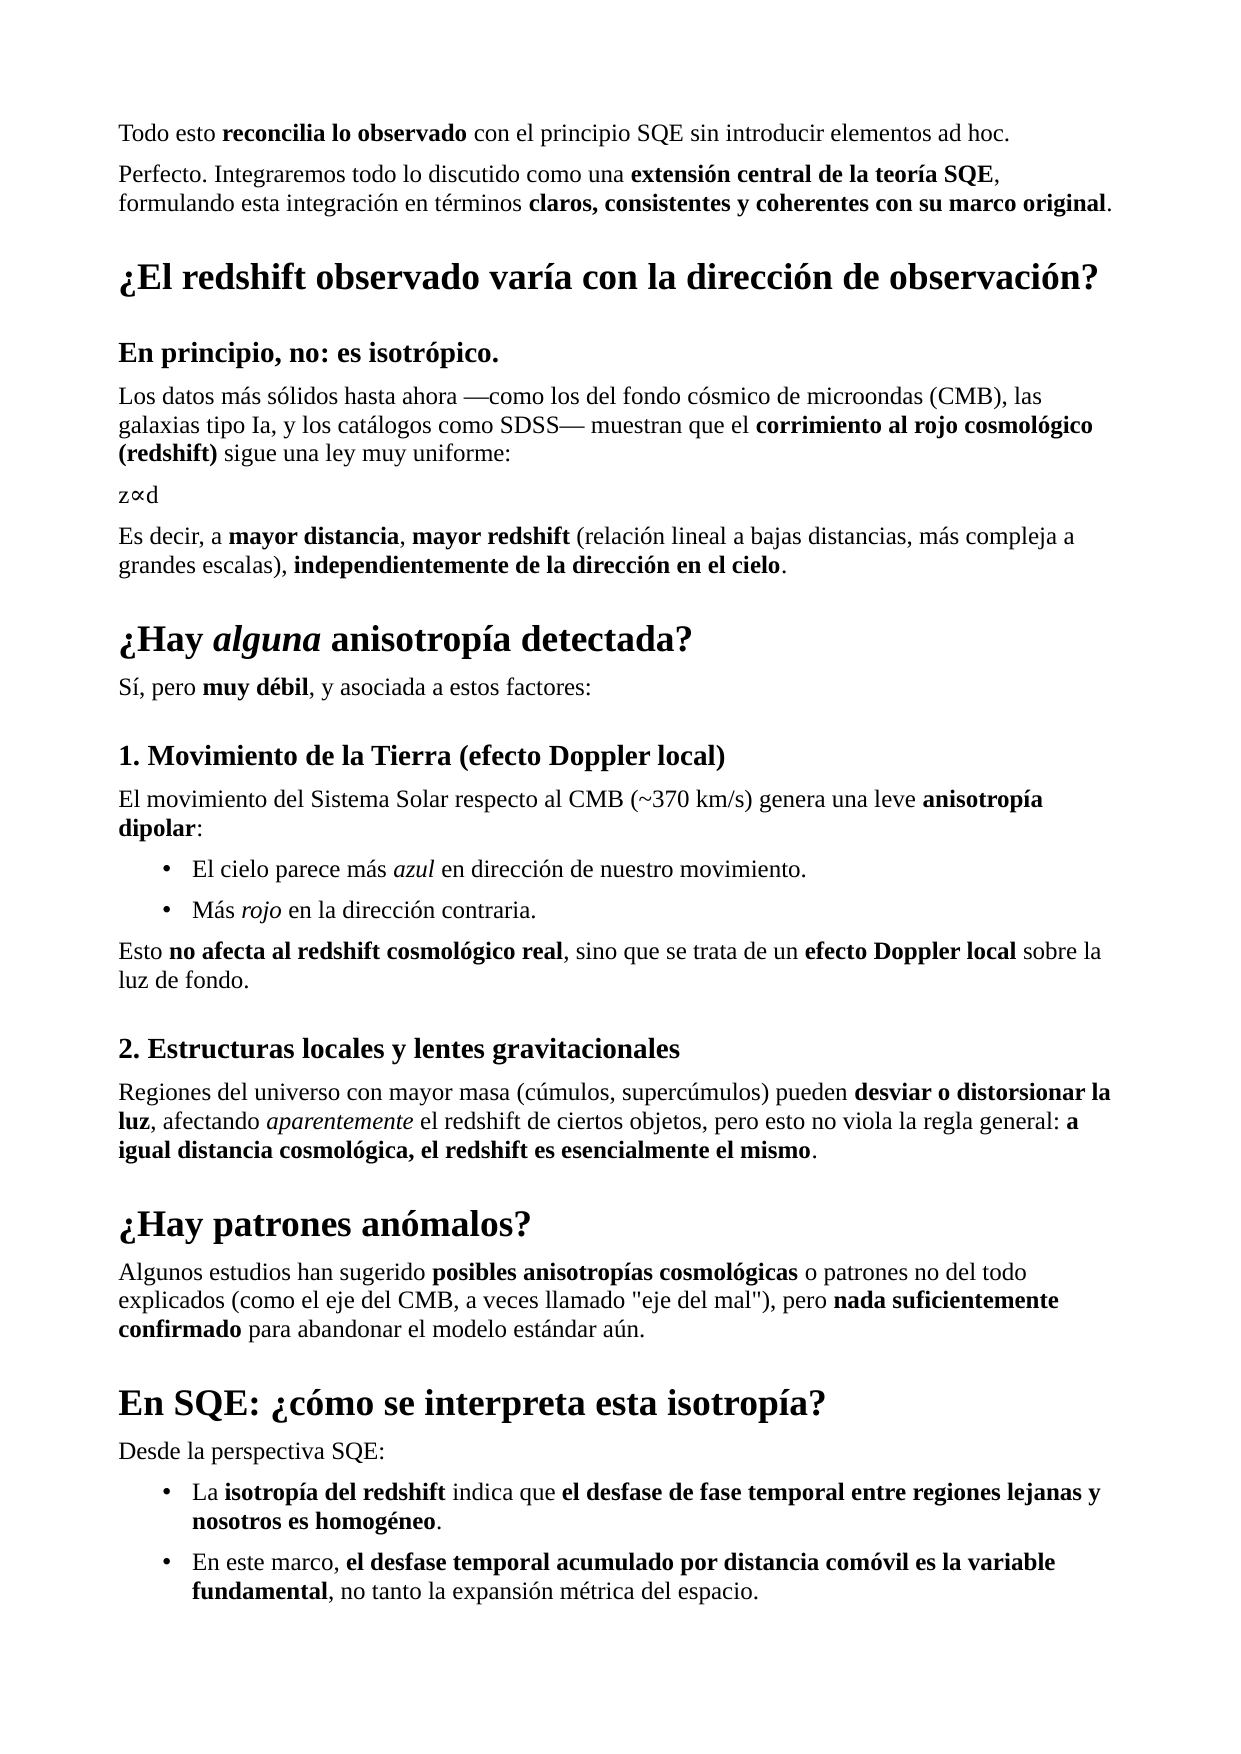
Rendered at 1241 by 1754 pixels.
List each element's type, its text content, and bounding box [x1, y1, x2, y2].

list En este marco, el desfase temporal acumulado por distancia comóvil es la variable fundamental, no tanto la expansión métrica del espacio. [162, 1547, 1122, 1605]
list El cielo parece más azul en dirección de nuestro movimiento. [162, 854, 1122, 883]
subtitle ¿Hay patrones anómalos? [118, 1201, 1122, 1244]
subtitle 1. Movimiento de la Tierra (efecto Doppler local) [118, 738, 1122, 771]
text Es decir, a mayor distancia, mayor redshift (relación lineal a bajas distancias, más compleja a grandes escalas), independientemente de la dirección en el cielo. [118, 521, 1122, 578]
subtitle En principio, no: es isotrópico. [118, 335, 1122, 368]
text z∝d [118, 480, 1122, 508]
text Esto no afecta al redshift cosmológico real, sino que se trata de un efecto Doppler local sobre la luz de fondo. [118, 936, 1122, 994]
subtitle ¿El redshift observado varía con la dirección de observación? [118, 254, 1122, 297]
text Los datos más sólidos hasta ahora —como los del fondo cósmico de microondas (CMB), las galaxias tipo Ia, y los catálogos como SDSS— muestran que el corrimiento al rojo cosmológico (redshift) sigue una ley muy uniforme: [118, 381, 1122, 467]
text Desde la perspectiva SQE: [118, 1436, 1122, 1465]
text Perfecto. Integraremos todo lo discutido como una extensión central de la teoría SQE, formulando esta integración en términos claros, consistentes y coherentes con su marco original. [118, 159, 1122, 217]
text Todo esto reconcilia lo observado con el principio SQE sin introducir elementos ad hoc. [118, 118, 1122, 147]
text El movimiento del Sistema Solar respecto al CMB (~370 km/s) genera una leve anisotropía dipolar: [118, 784, 1122, 841]
subtitle ¿Hay alguna anisotropía detectada? [118, 616, 1122, 659]
text Sí, pero muy débil, y asociada a estos factores: [118, 672, 1122, 700]
subtitle 2. Estructuras locales y lentes gravitacionales [118, 1031, 1122, 1065]
text Regiones del universo con mayor masa (cúmulos, supercúmulos) pueden desviar o distorsionar la luz, afectando aparentemente el redshift de ciertos objetos, pero esto no viola la regla general: a igual distancia cosmológica, el redshift es esencialmente el mismo. [118, 1077, 1122, 1164]
list Más rojo en la dirección contraria. [162, 895, 1122, 924]
text Algunos estudios han sugerido posibles anisotropías cosmológicas o patrones no del todo explicados (como el eje del CMB, a veces llamado "eje del mal"), pero nada suficientemente confirmado para abandonar el modelo estándar aún. [118, 1257, 1122, 1343]
subtitle En SQE: ¿cómo se interpreta esta isotropía? [118, 1381, 1122, 1424]
list La isotropía del redshift indica que el desfase de fase temporal entre regiones lejanas y nosotros es homogéneo. [162, 1477, 1122, 1535]
